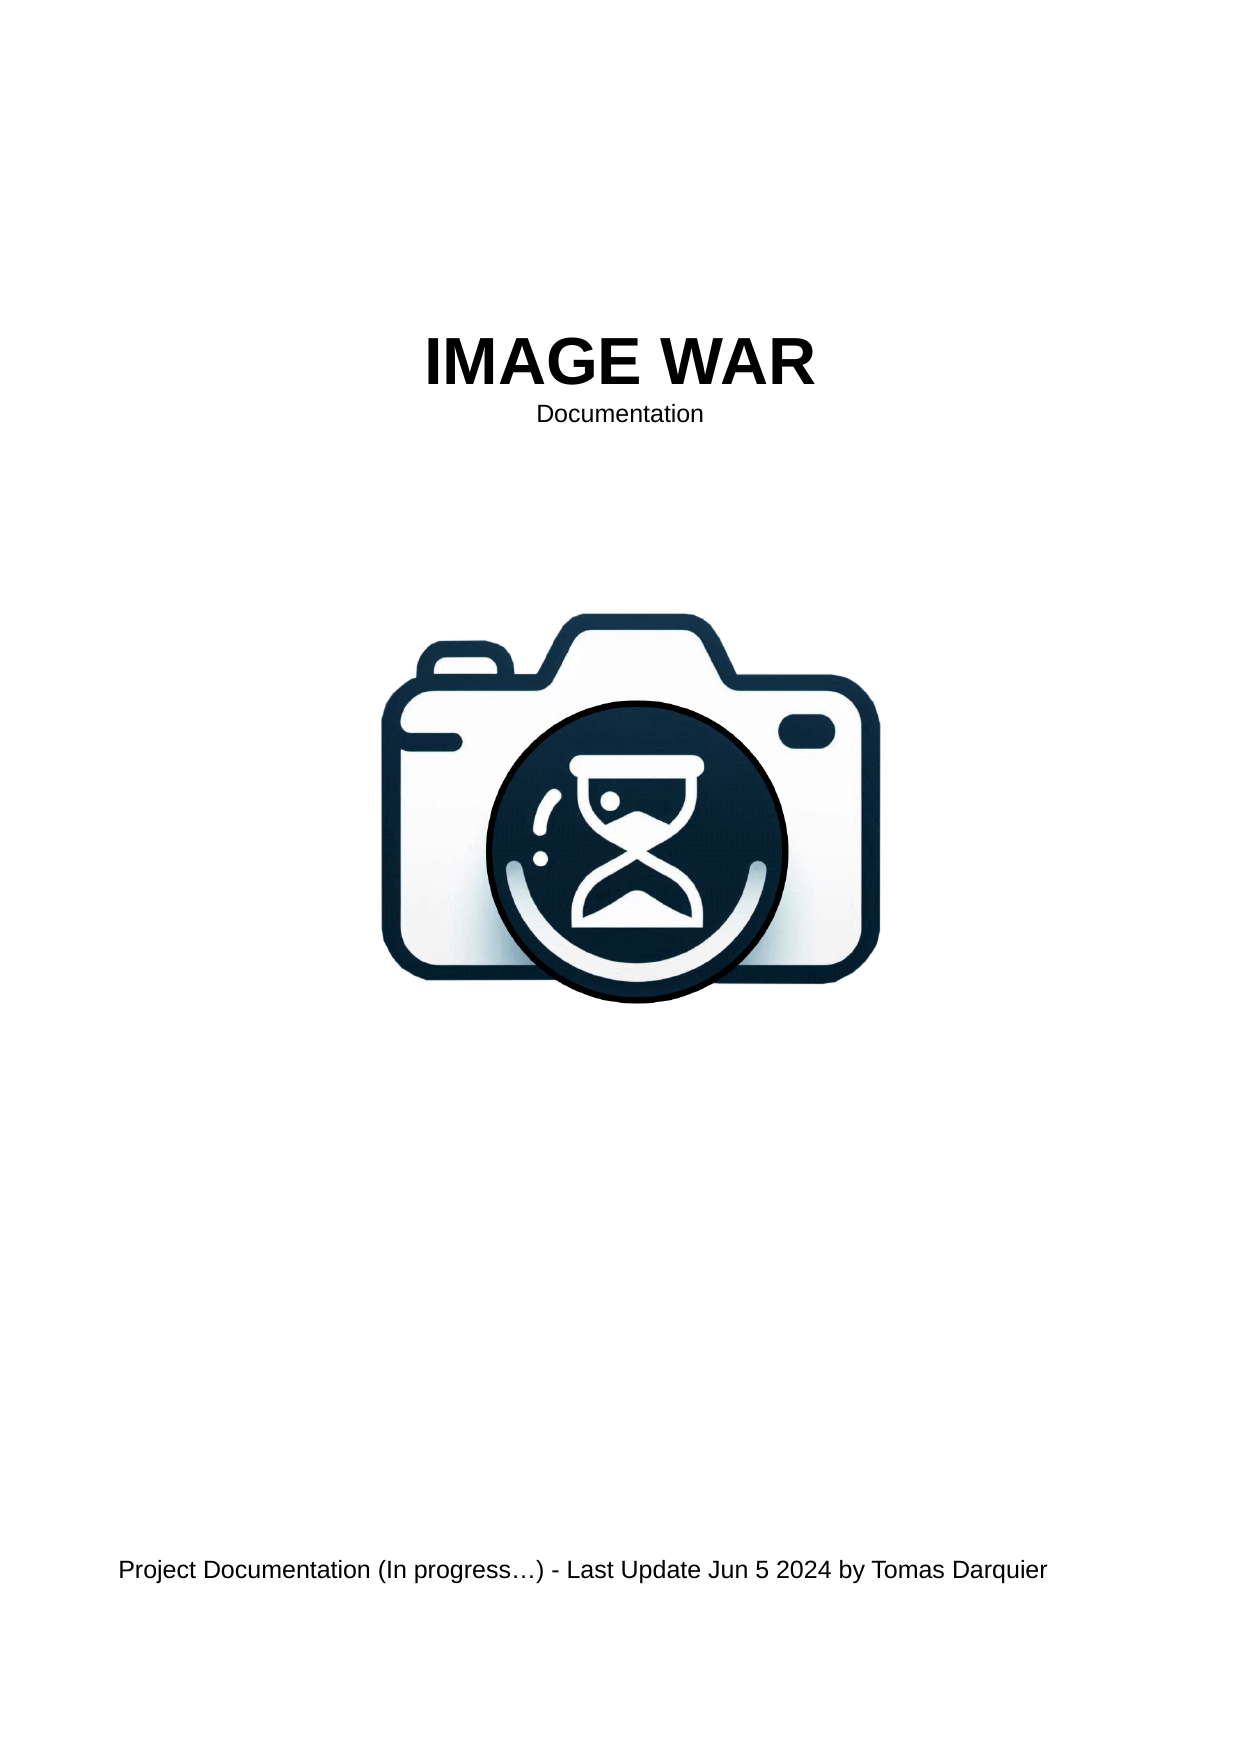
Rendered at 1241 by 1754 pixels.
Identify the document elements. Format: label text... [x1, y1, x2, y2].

text Documentation [118, 399, 1122, 428]
text IMAGE WAR [118, 322, 1122, 399]
picture [293, 464, 948, 1119]
text Project Documentation (In progress…) - Last Update Jun 5 2024 by Tomas Darquier [118, 1554, 1122, 1583]
